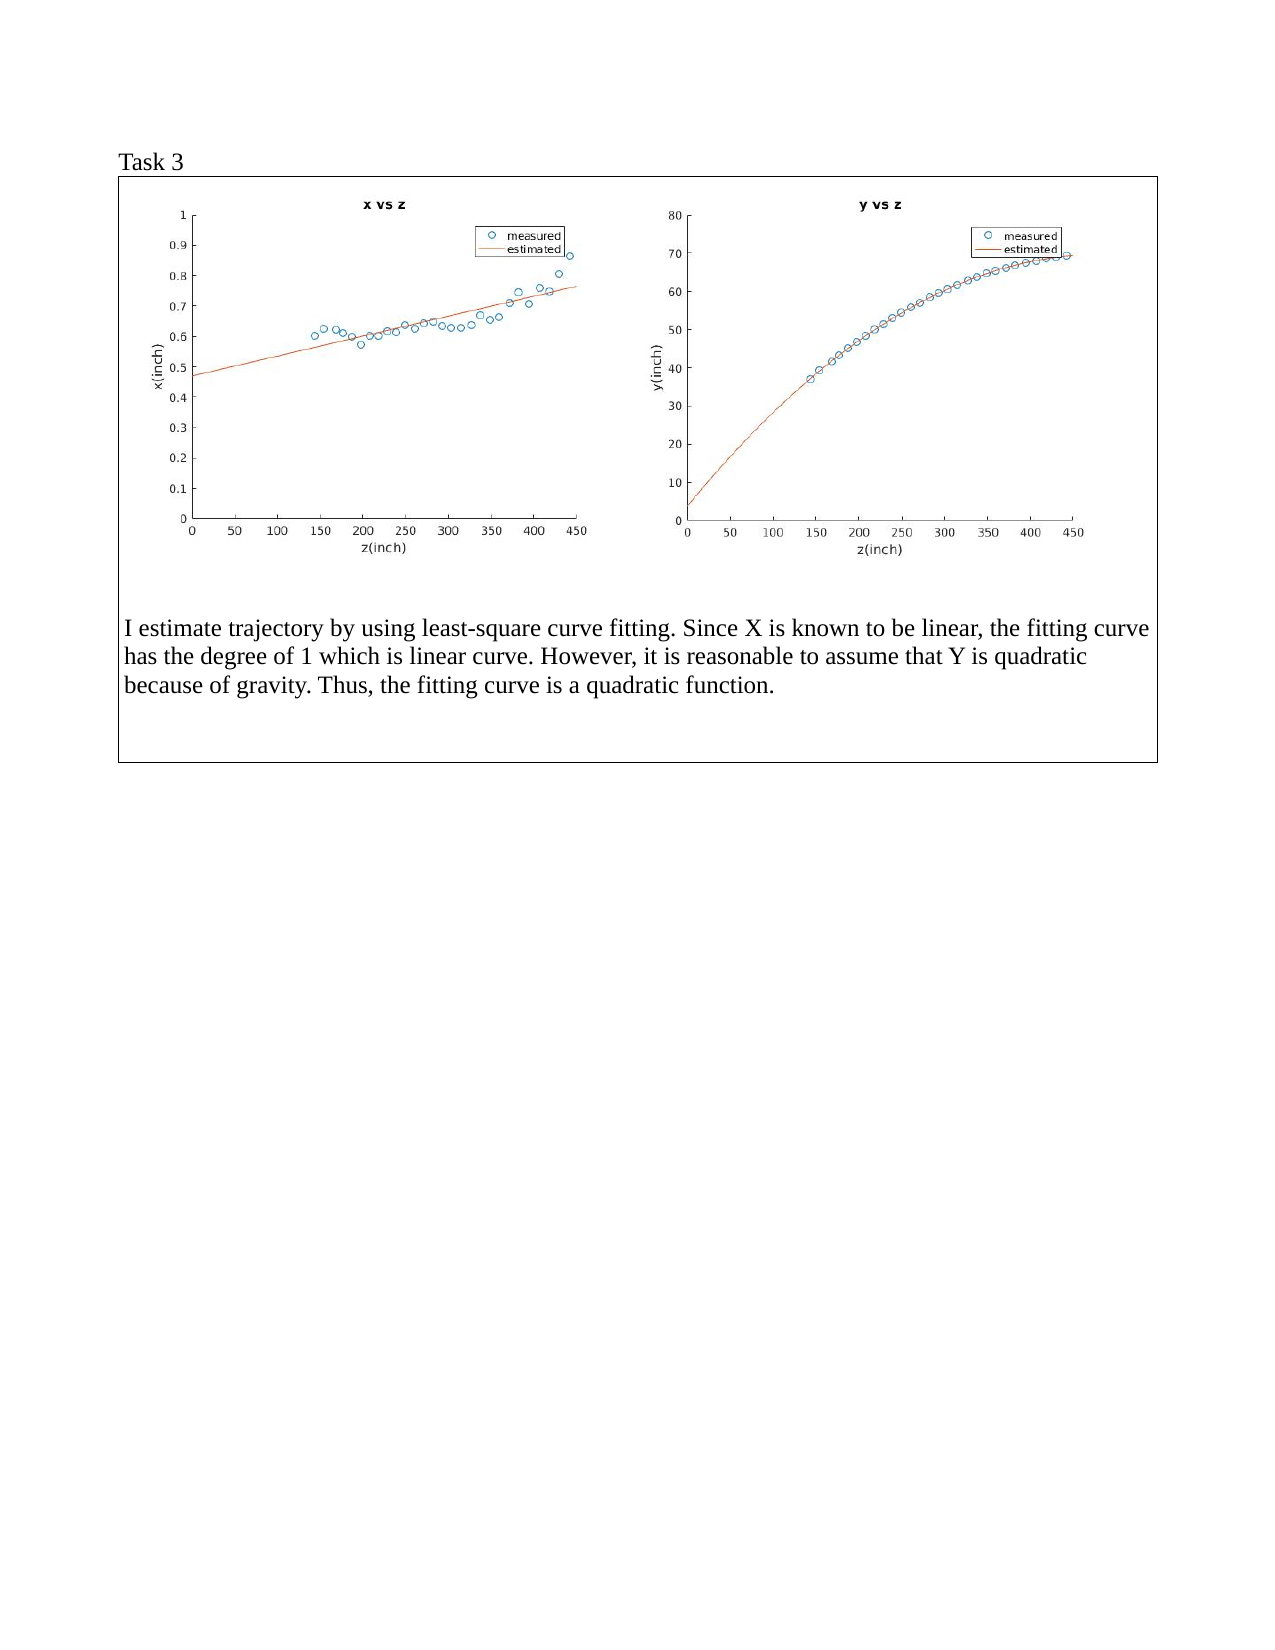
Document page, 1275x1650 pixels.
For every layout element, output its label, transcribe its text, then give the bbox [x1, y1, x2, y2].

table_header I estimate trajectory by using least-square curve fitting. Since X is known to be linear, the fitting curve has the degree of 1 which is linear curve. However, it is reasonable to assume that Y is quadratic because of gravity. Thus, the fitting curve is a quadratic function. [119, 177, 1157, 762]
text Task 3 [118, 147, 1157, 176]
picture [127, 187, 1119, 560]
